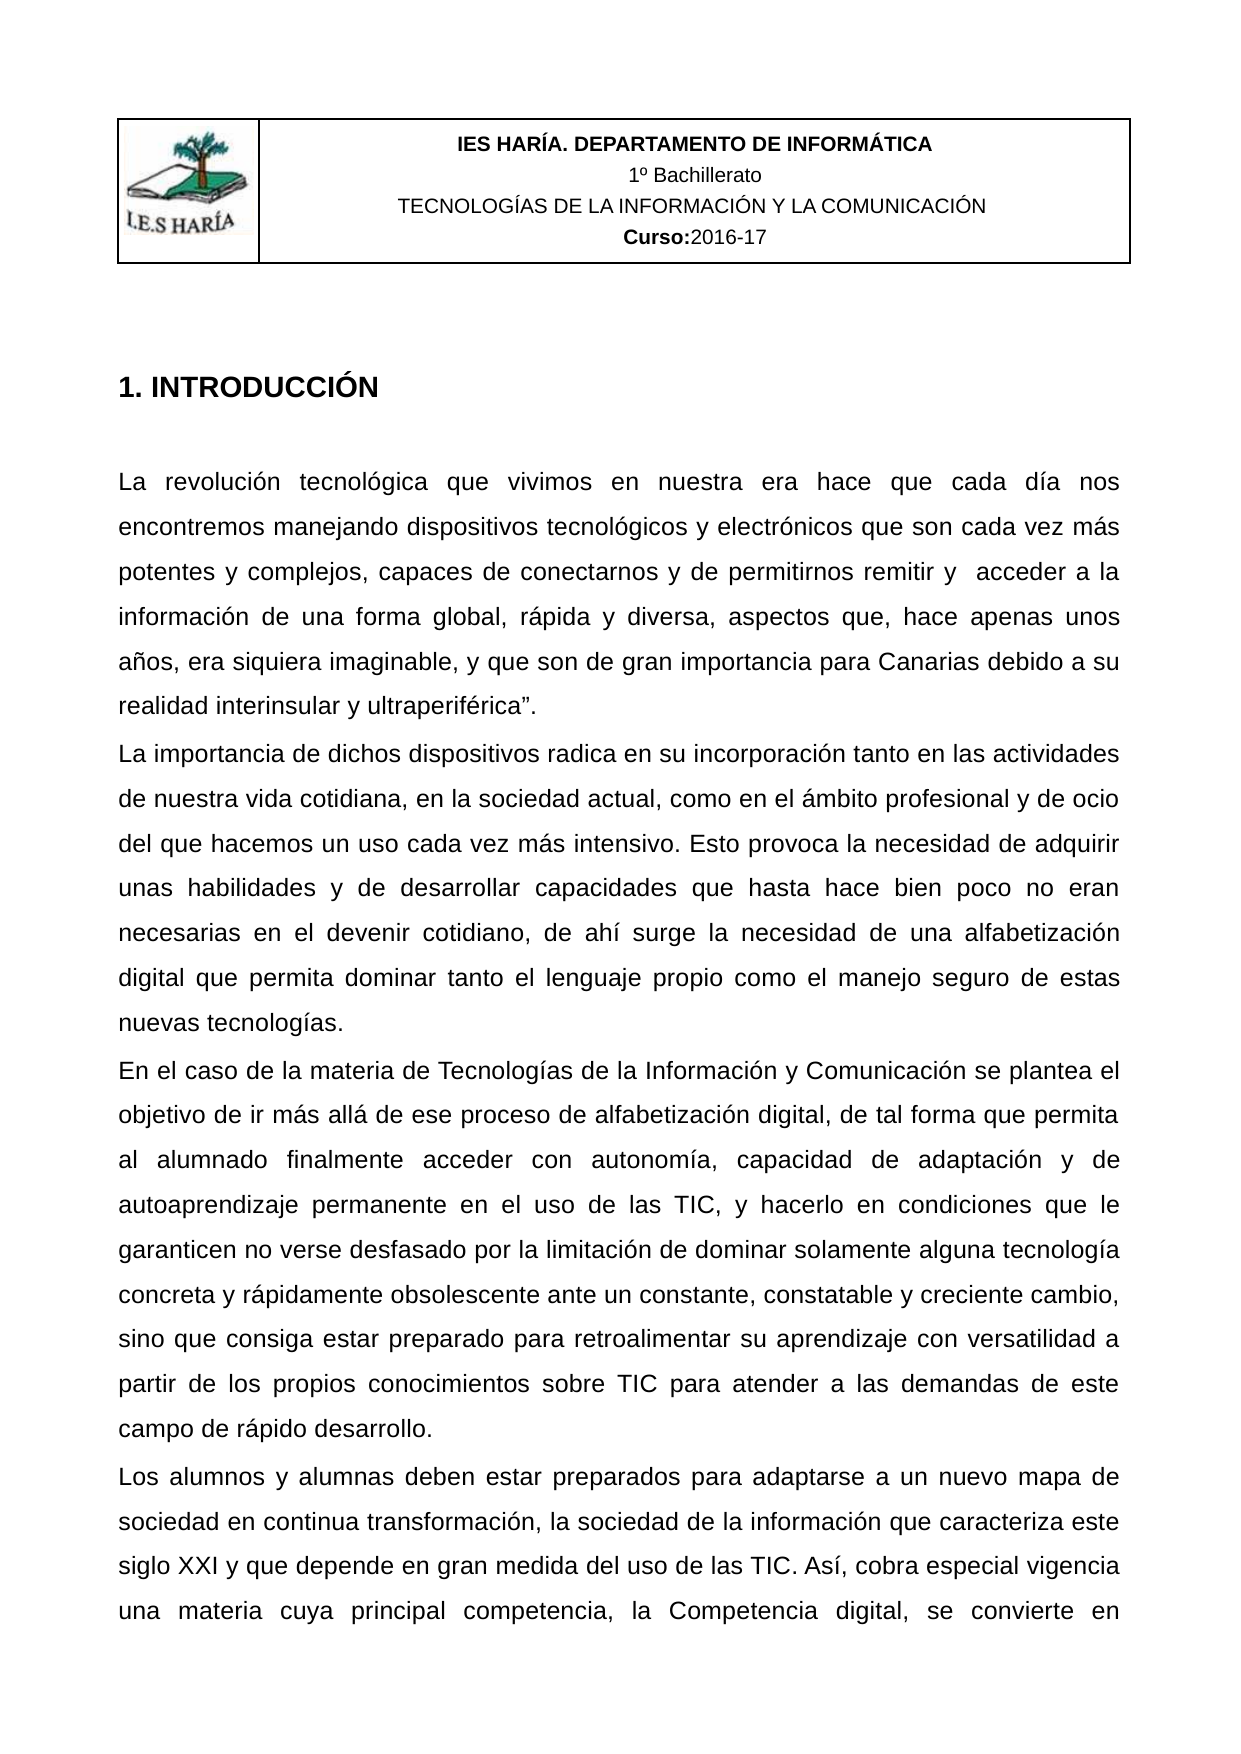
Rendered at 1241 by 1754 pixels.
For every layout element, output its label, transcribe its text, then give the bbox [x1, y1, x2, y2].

text La revolución tecnológica que vivimos en nuestra era hace que cada día nos encontremos manejando dispositivos tecnológicos y electrónicos que son cada vez más potentes y complejos, capaces de conectarnos y de permitirnos remitir y acceder a la información de una forma global, rápida y diversa, aspectos que, hace apenas unos años, era siquiera imaginable, y que son de gran importancia para Canarias debido a su realidad interinsular y ultraperiférica”. [118, 467, 1122, 721]
text La importancia de dichos dispositivos radica en su incorporación tanto en las actividades de nuestra vida cotidiana, en la sociedad actual, como en el ámbito profesional y de ocio del que hacemos un uso cada vez más intensivo. Esto provoca la necesidad de adquirir unas habilidades y de desarrollar capacidades que hasta hace bien poco no eran necesarias en el devenir cotidiano, de ahí surge la necesidad de una alfabetización digital que permita dominar tanto el lenguaje propio como el manejo seguro de estas nuevas tecnologías. [118, 739, 1122, 1038]
subtitle 1. INTRODUCCIÓN [118, 370, 1122, 404]
text Los alumnos y alumnas deben estar preparados para adaptarse a un nuevo mapa de sociedad en continua transformación, la sociedad de la información que caracteriza este siglo XXI y que depende en gran medida del uso de las TIC. Así, cobra especial vigencia una materia cuya principal competencia, la Competencia digital, se convierte en [118, 1462, 1122, 1626]
text En el caso de la materia de Tecnologías de la Información y Comunicación se plantea el objetivo de ir más allá de ese proceso de alfabetización digital, de tal forma que permita al alumnado finalmente acceder con autonomía, capacidad de adaptación y de autoaprendizaje permanente en el uso de las TIC, y hacerlo en condiciones que le garanticen no verse desfasado por la limitación de dominar solamente alguna tecnología concreta y rápidamente obsolescente ante un constante, constatable y creciente cambio, sino que consiga estar preparado para retroalimentar su aprendizaje con versatilidad a partir de los propios conocimientos sobre TIC para atender a las demandas de este campo de rápido desarrollo. [118, 1056, 1122, 1444]
picture [123, 126, 254, 235]
